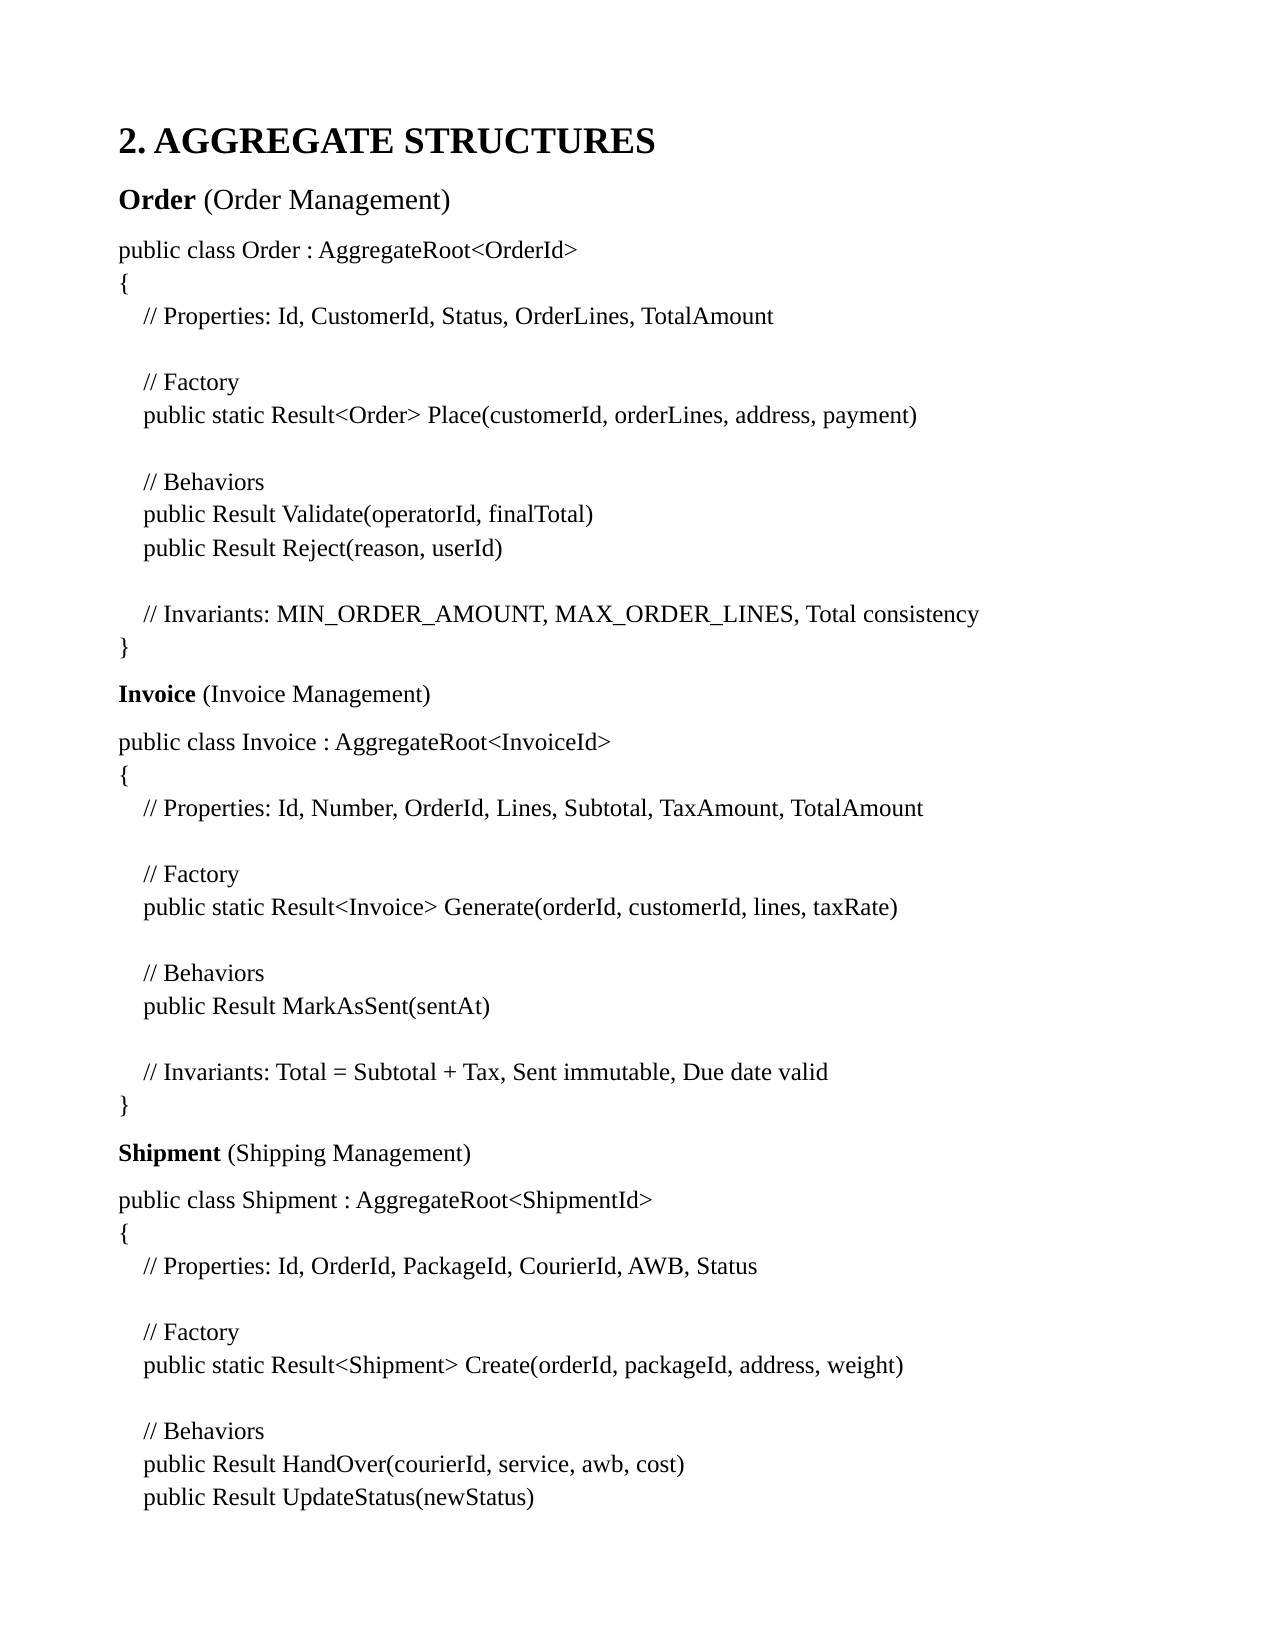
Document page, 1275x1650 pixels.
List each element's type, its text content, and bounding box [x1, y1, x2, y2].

text public class Invoice : AggregateRoot<InvoiceId> { // Properties: Id, Number, OrderId, Lines, Subtotal, TaxAmount, TotalAmount // Factory public static Result<Invoice> Generate(orderId, customerId, lines, taxRate) // Behaviors public Result MarkAsSent(sentAt) // Invariants: Total = Subtotal + Tax, Sent immutable, Due date valid } [118, 727, 1157, 1119]
subtitle 2. AGGREGATE STRUCTURES [118, 118, 1157, 161]
text Shipment (Shipping Management) [118, 1138, 1157, 1166]
subtitle Order (Order Management) [118, 182, 1157, 216]
text public class Order : AggregateRoot<OrderId> { // Properties: Id, CustomerId, Status, OrderLines, TotalAmount // Factory public static Result<Order> Place(customerId, orderLines, address, payment) // Behaviors public Result Validate(operatorId, finalTotal) public Result Reject(reason, userId) // Invariants: MIN_ORDER_AMOUNT, MAX_ORDER_LINES, Total consistency } [118, 235, 1157, 660]
text Invoice (Invoice Management) [118, 679, 1157, 708]
text public class Shipment : AggregateRoot<ShipmentId> { // Properties: Id, OrderId, PackageId, CourierId, AWB, Status // Factory public static Result<Shipment> Create(orderId, packageId, address, weight) // Behaviors public Result HandOver(courierId, service, awb, cost) public Result UpdateStatus(newStatus) [118, 1185, 1157, 1511]
